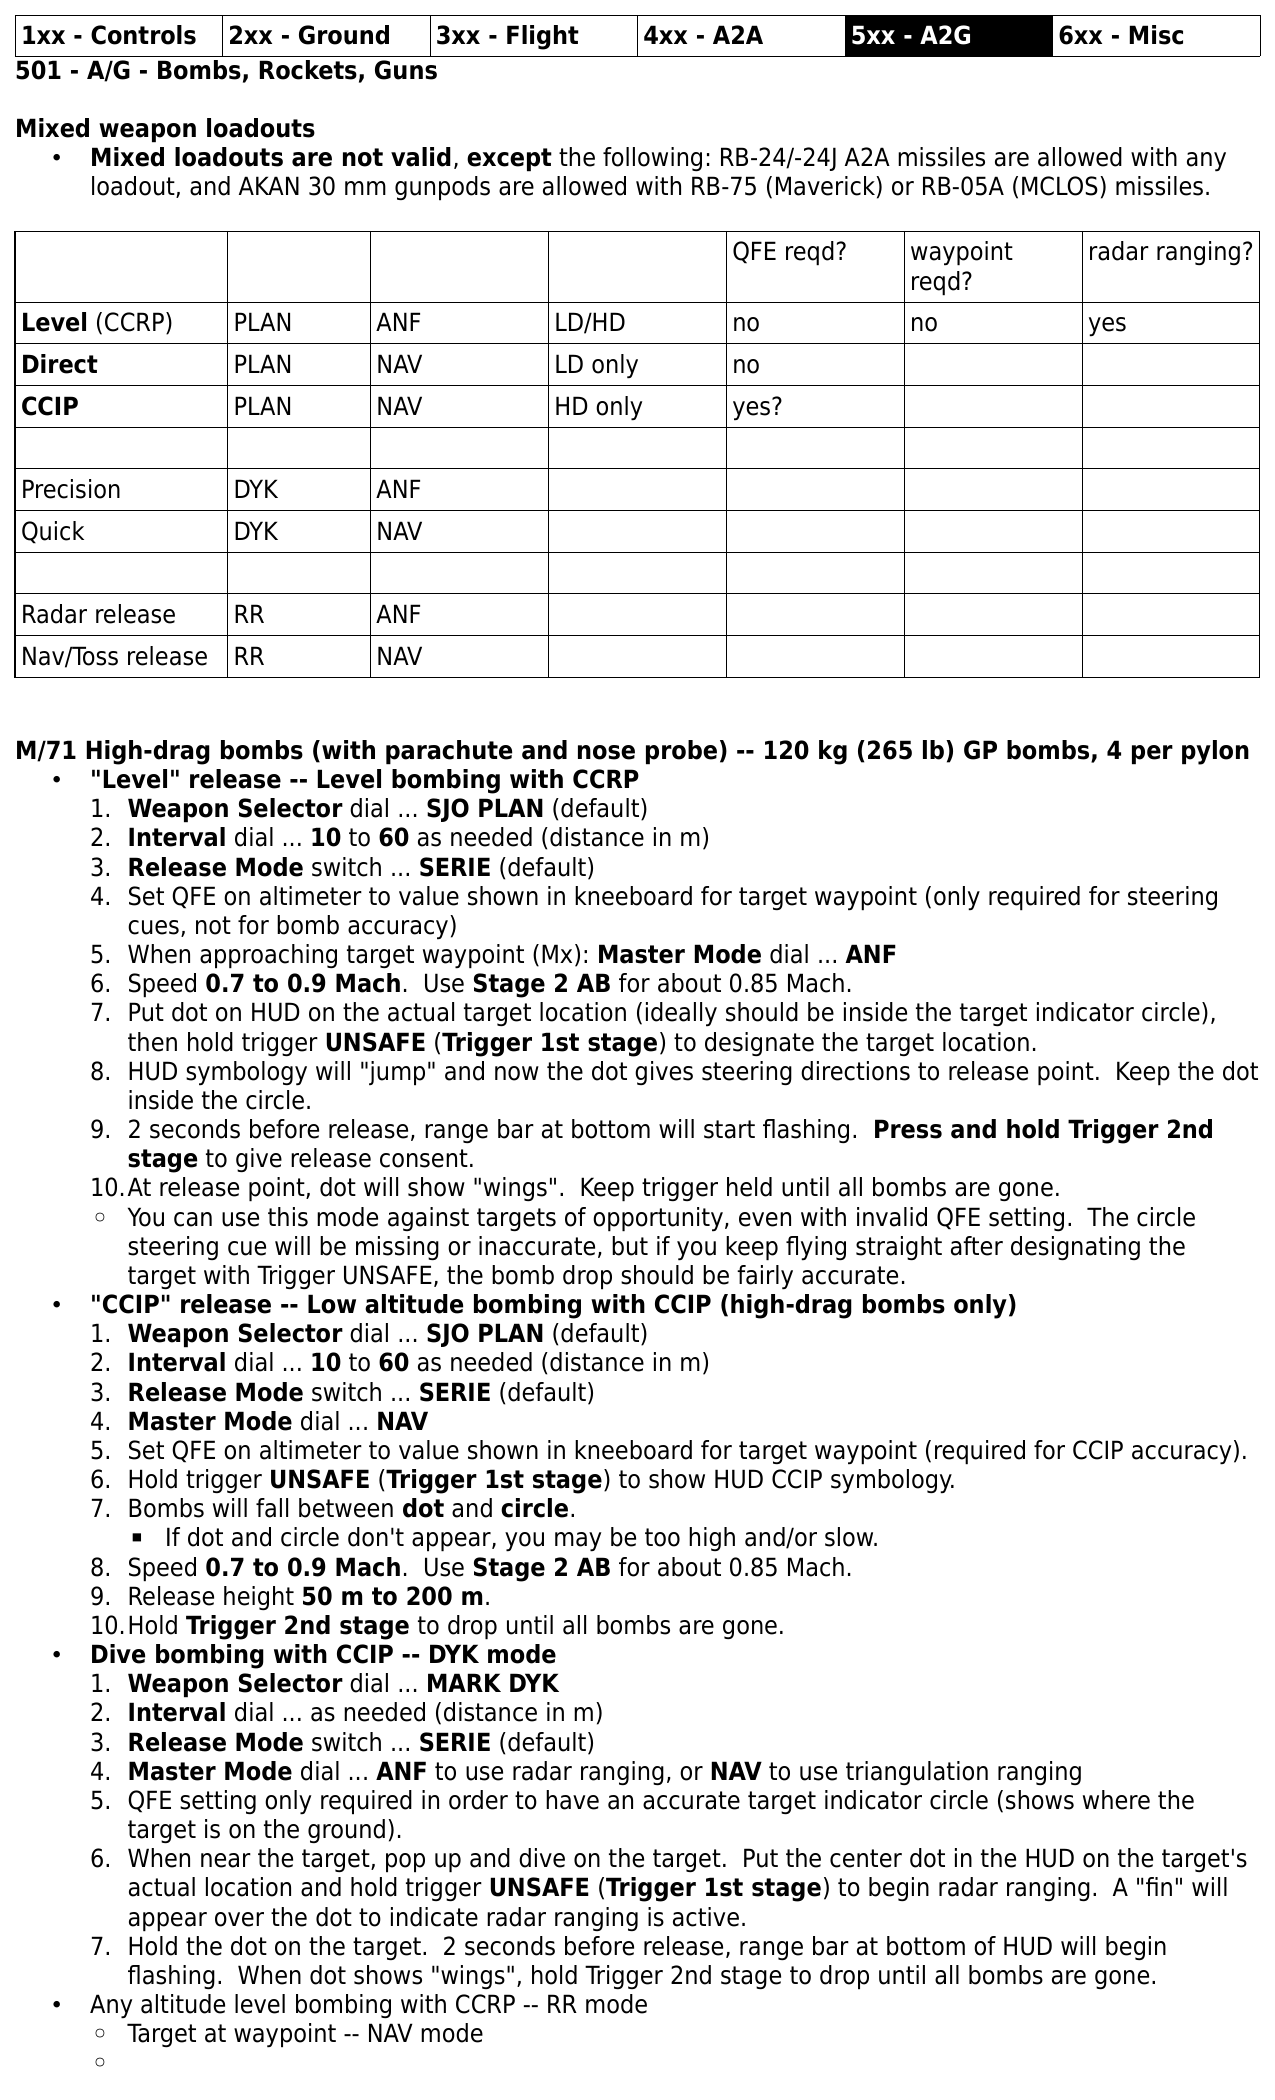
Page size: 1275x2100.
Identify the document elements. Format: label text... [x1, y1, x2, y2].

list Weapon Selector dial ... MARK DYK [90, 1669, 1260, 1698]
table_cell [1083, 553, 1259, 593]
table_cell no [905, 303, 1082, 343]
table_cell [549, 469, 726, 510]
list 2 seconds before release, range bar at bottom will start flashing. Press and hold Trigger 2nd stage to give release consent. [90, 1115, 1260, 1173]
table_cell CCIP [16, 386, 227, 427]
table_cell ANF [371, 469, 548, 510]
list Put dot on HUD on the actual target location (ideally should be inside the target indicator circle), then hold trigger UNSAFE (Trigger 1st stage) to designate the target location. [90, 998, 1260, 1057]
list Release Mode switch ... SERIE (default) [90, 1378, 1260, 1407]
list Set QFE on altimeter to value shown in kneeboard for target waypoint (required for CCIP accuracy). [90, 1436, 1260, 1465]
table_cell [727, 553, 904, 593]
table_cell [905, 594, 1082, 635]
table_header radar ranging? [1083, 232, 1259, 302]
table_cell [549, 428, 726, 468]
table_cell Nav/Toss release [16, 636, 227, 677]
table_cell Precision [16, 469, 227, 510]
table_cell [549, 636, 726, 677]
table_cell Level (CCRP) [16, 303, 227, 343]
table_cell HD only [549, 386, 726, 427]
table_header 1xx - Controls [16, 16, 222, 56]
text 501 - A/G - Bombs, Rockets, Guns [15, 57, 1260, 85]
table_header [549, 232, 726, 302]
list Interval dial ... 10 to 60 as needed (distance in m) [90, 823, 1260, 853]
table_header 3xx - Flight [431, 16, 637, 56]
table_cell LD/HD [549, 303, 726, 343]
table_cell ANF [371, 303, 548, 343]
list When near the target, pop up and dive on the target. Put the center dot in the HUD on the target's actual location and hold trigger UNSAFE (Trigger 1st stage) to begin radar ranging. A "fin" will appear over the dot to indicate radar ranging is active. [90, 1844, 1260, 1932]
list You can use this mode against targets of opportunity, even with invalid QFE setting. The circle steering cue will be missing or inaccurate, but if you keep flying straight after designating the target with Trigger UNSAFE, the bomb drop should be fairly accurate. [90, 1203, 1260, 1290]
list Release height 50 m to 200 m. [90, 1582, 1260, 1611]
table_cell [16, 428, 227, 468]
list HUD symbology will "jump" and now the dot gives steering directions to release point. Keep the dot inside the circle. [90, 1057, 1260, 1115]
table_header 2xx - Ground [223, 16, 430, 56]
table_cell NAV [371, 386, 548, 427]
list "CCIP" release -- Low altitude bombing with CCIP (high-drag bombs only) [52, 1290, 1260, 1319]
table_cell [371, 428, 548, 468]
list Set QFE on altimeter to value shown in kneeboard for target waypoint (only required for steering cues, not for bomb accuracy) [90, 882, 1260, 940]
table_header QFE reqd? [727, 232, 904, 302]
list Hold the dot on the target. 2 seconds before release, range bar at bottom of HUD will begin flashing. When dot shows "wings", hold Trigger 2nd stage to drop until all bombs are gone. [90, 1932, 1260, 1990]
table_cell [727, 428, 904, 468]
table_cell [905, 469, 1082, 510]
table_cell LD only [549, 344, 726, 385]
table_cell [1083, 636, 1259, 677]
table_cell [16, 553, 227, 593]
list Bombs will fall between dot and circle. [90, 1494, 1260, 1523]
list Release Mode switch ... SERIE (default) [90, 853, 1260, 882]
table_cell PLAN [228, 344, 370, 385]
table_cell RR [228, 594, 370, 635]
table_cell NAV [371, 344, 548, 385]
table_cell yes [1083, 303, 1259, 343]
table_cell no [727, 344, 904, 385]
table_cell RR [228, 636, 370, 677]
table_header [371, 232, 548, 302]
table_header 4xx - A2A [638, 16, 845, 56]
table_cell [905, 386, 1082, 427]
table_cell [549, 511, 726, 552]
table_cell DYK [228, 469, 370, 510]
list Dive bombing with CCIP -- DYK mode [52, 1640, 1260, 1669]
list Weapon Selector dial ... SJO PLAN (default) [90, 794, 1260, 823]
table_cell [1083, 428, 1259, 468]
table_cell DYK [228, 511, 370, 552]
table_cell [727, 594, 904, 635]
list Master Mode dial ... NAV [90, 1407, 1260, 1436]
list Weapon Selector dial ... SJO PLAN (default) [90, 1319, 1260, 1348]
list Mixed loadouts are not valid, except the following: RB-24/-24J A2A missiles are allowed with any loadout, and AKAN 30 mm gunpods are allowed with RB-75 (Maverick) or RB-05A (MCLOS) missiles. [52, 143, 1260, 202]
table_cell [549, 594, 726, 635]
text Mixed weapon loadouts [15, 114, 1260, 143]
list Master Mode dial ... ANF to use radar ranging, or NAV to use triangulation ranging [90, 1757, 1260, 1786]
table_header 5xx - A2G [846, 16, 1052, 56]
table_cell Quick [16, 511, 227, 552]
list QFE setting only required in order to have an accurate target indicator circle (shows where the target is on the ground). [90, 1786, 1260, 1844]
table_cell NAV [371, 511, 548, 552]
list "Level" release -- Level bombing with CCRP [52, 765, 1260, 794]
table_cell no [727, 303, 904, 343]
table_header [228, 232, 370, 302]
table_cell PLAN [228, 303, 370, 343]
text M/71 High-drag bombs (with parachute and nose probe) -- 120 kg (265 lb) GP bombs, 4 per pylon [15, 736, 1260, 765]
list Hold Trigger 2nd stage to drop until all bombs are gone. [90, 1611, 1260, 1640]
list At release point, dot will show "wings". Keep trigger held until all bombs are gone. [90, 1173, 1260, 1203]
table_cell [905, 511, 1082, 552]
table_cell [905, 344, 1082, 385]
table_cell [1083, 511, 1259, 552]
table_cell [905, 428, 1082, 468]
table_cell [727, 636, 904, 677]
table_cell [1083, 386, 1259, 427]
list Speed 0.7 to 0.9 Mach. Use Stage 2 AB for about 0.85 Mach. [90, 1553, 1260, 1582]
table_cell [905, 553, 1082, 593]
list Target at waypoint -- NAV mode [90, 2019, 1260, 2048]
list Interval dial ... as needed (distance in m) [90, 1698, 1260, 1728]
list When approaching target waypoint (Mx): Master Mode dial ... ANF [90, 940, 1260, 969]
table_cell [905, 636, 1082, 677]
list Any altitude level bombing with CCRP -- RR mode [52, 1990, 1260, 2019]
list Speed 0.7 to 0.9 Mach. Use Stage 2 AB for about 0.85 Mach. [90, 969, 1260, 998]
table_cell [1083, 594, 1259, 635]
table_cell yes? [727, 386, 904, 427]
table_header 6xx - Misc [1053, 16, 1260, 56]
table_cell [727, 511, 904, 552]
table_cell Direct [16, 344, 227, 385]
table_cell [228, 553, 370, 593]
table_header [16, 232, 227, 302]
table_cell NAV [371, 636, 548, 677]
table_cell [727, 469, 904, 510]
list Hold trigger UNSAFE (Trigger 1st stage) to show HUD CCIP symbology. [90, 1465, 1260, 1494]
table_cell [228, 428, 370, 468]
list If dot and circle don't appear, you may be too high and/or slow. [127, 1523, 1260, 1553]
list Release Mode switch ... SERIE (default) [90, 1728, 1260, 1757]
table_cell Radar release [16, 594, 227, 635]
table_cell [1083, 344, 1259, 385]
table_header waypoint reqd? [905, 232, 1082, 302]
table_cell [1083, 469, 1259, 510]
table_cell [371, 553, 548, 593]
table_cell PLAN [228, 386, 370, 427]
table_cell [549, 553, 726, 593]
table_cell ANF [371, 594, 548, 635]
list Interval dial ... 10 to 60 as needed (distance in m) [90, 1348, 1260, 1378]
